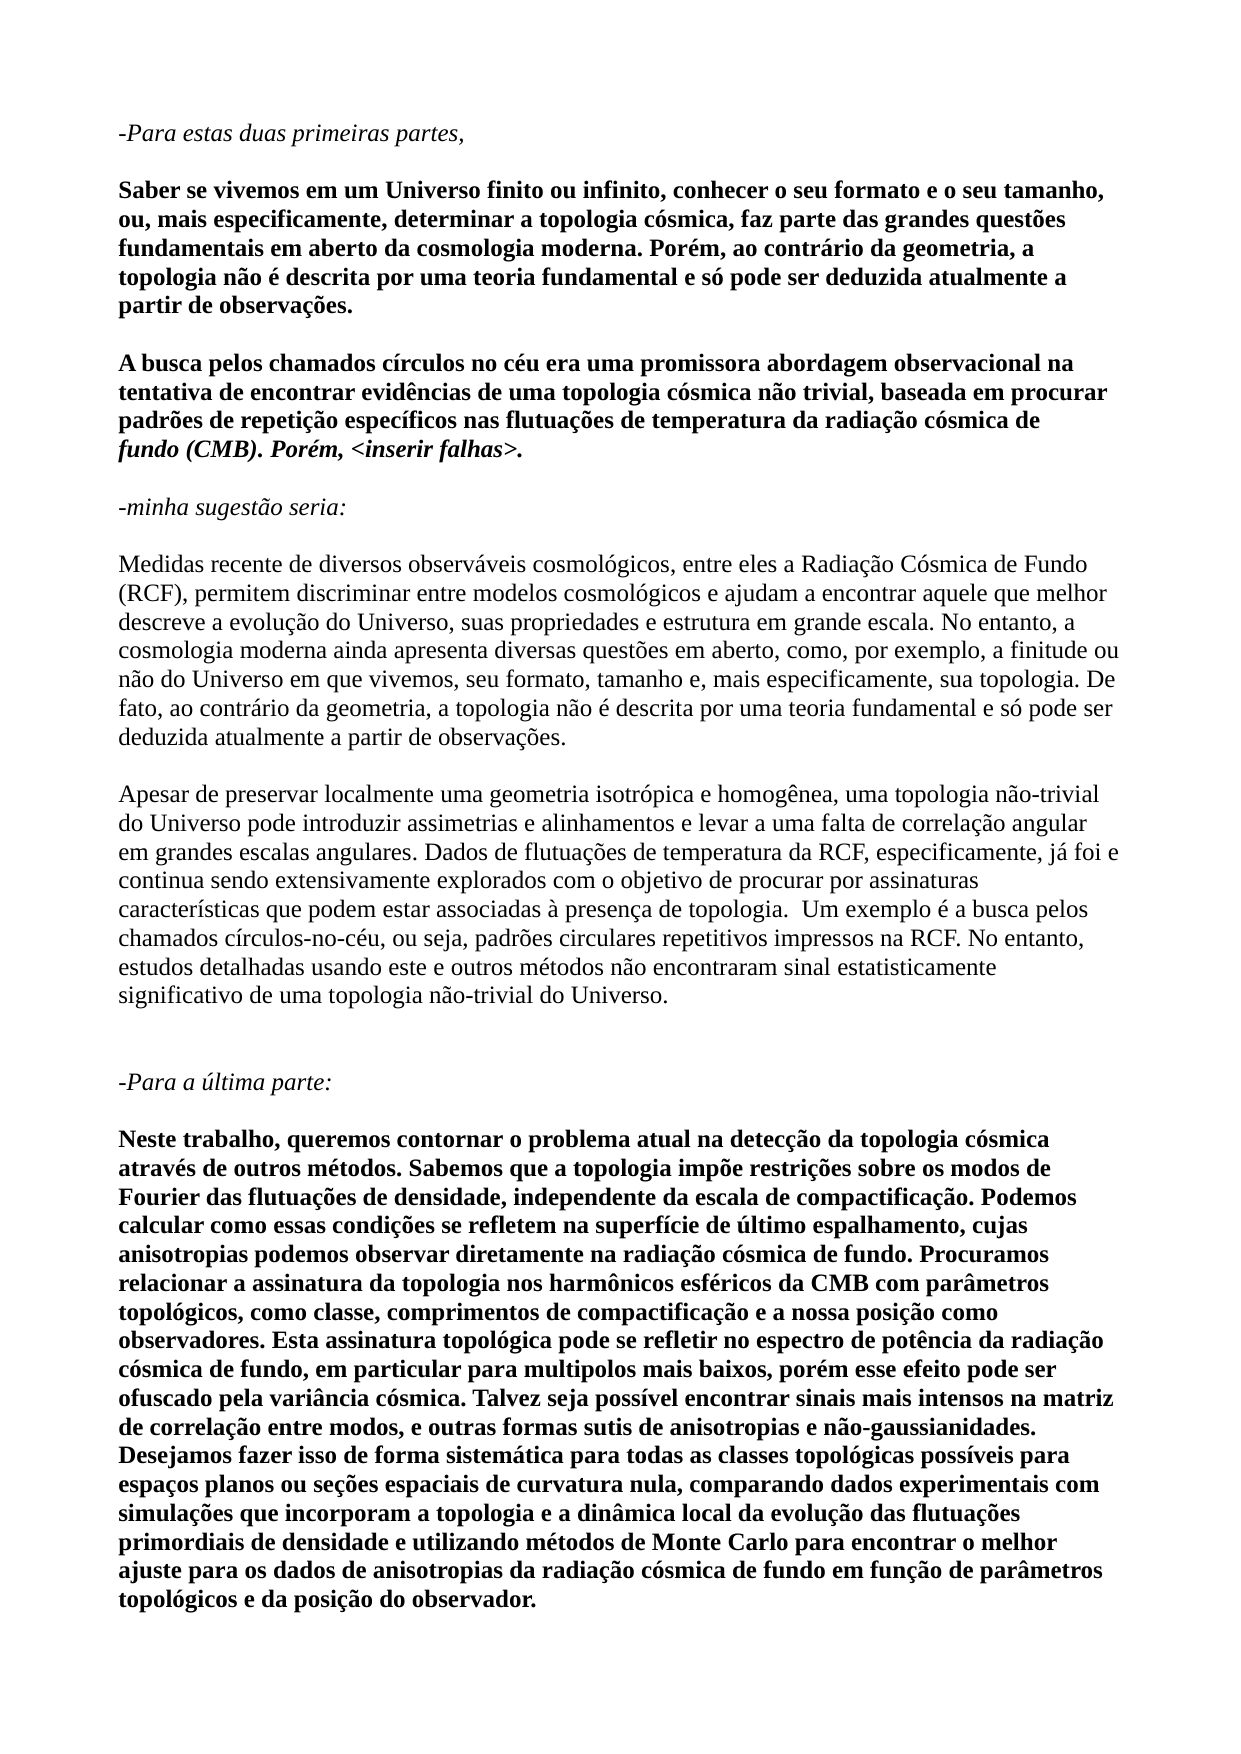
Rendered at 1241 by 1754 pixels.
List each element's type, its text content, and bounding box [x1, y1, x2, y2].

text Desejamos fazer isso de forma sistemática para todas as classes topológicas possíveis para [118, 1441, 1122, 1469]
text observadores. Esta assinatura topológica pode se refletir no espectro de potência da radiação [118, 1326, 1122, 1354]
text tentativa de encontrar evidências de uma topologia cósmica não trivial, baseada em procurar [118, 377, 1122, 406]
text topológicos, como classe, comprimentos de compactificação e a nossa posição como [118, 1297, 1122, 1326]
text de correlação entre modos, e outras formas sutis de anisotropias e não-gaussianidades. [118, 1412, 1122, 1441]
text -Para a última parte: [118, 1067, 1122, 1096]
text ou, mais especificamente, determinar a topologia cósmica, faz parte das grandes questões [118, 204, 1122, 233]
text padrões de repetição específicos nas flutuações de temperatura da radiação cósmica de [118, 406, 1122, 434]
text anisotropias podemos observar diretamente na radiação cósmica de fundo. Procuramos [118, 1239, 1122, 1268]
text Apesar de preservar localmente uma geometria isotrópica e homogênea, uma topologia não-trivial do Universo pode introduzir assimetrias e alinhamentos e levar a uma falta de correlação angular em grandes escalas angulares. Dados de flutuações de temperatura da RCF, especificamente, já foi e continua sendo extensivamente explorados com o objetivo de procurar por assinaturas características que podem estar associadas à presença de topologia. Um exemplo é a busca pelos chamados círculos-no-céu, ou seja, padrões circulares repetitivos impressos na RCF. No entanto, estudos detalhadas usando este e outros métodos não encontraram sinal estatisticamente significativo de uma topologia não-trivial do Universo. [118, 779, 1122, 1009]
text A busca pelos chamados círculos no céu era uma promissora abordagem observacional na [118, 348, 1122, 377]
text -Para estas duas primeiras partes, [118, 118, 1122, 147]
text Medidas recente de diversos observáveis cosmológicos, entre eles a Radiação Cósmica de Fundo (RCF), permitem discriminar entre modelos cosmológicos e ajudam a encontrar aquele que melhor descreve a evolução do Universo, suas propriedades e estrutura em grande escala. No entanto, a cosmologia moderna ainda apresenta diversas questões em aberto, como, por exemplo, a finitude ou não do Universo em que vivemos, seu formato, tamanho e, mais especificamente, sua topologia. De fato, ao contrário da geometria, a topologia não é descrita por uma teoria fundamental e só pode ser deduzida atualmente a partir de observações. [118, 549, 1122, 751]
text topológicos e da posição do observador. [118, 1584, 1122, 1613]
text primordiais de densidade e utilizando métodos de Monte Carlo para encontrar o melhor [118, 1527, 1122, 1556]
text Neste trabalho, queremos contornar o problema atual na detecção da topologia cósmica [118, 1124, 1122, 1153]
text Fourier das flutuações de densidade, independente da escala de compactificação. Podemos [118, 1182, 1122, 1211]
text cósmica de fundo, em particular para multipolos mais baixos, porém esse efeito pode ser [118, 1354, 1122, 1383]
text -minha sugestão seria: [118, 492, 1122, 521]
text ajuste para os dados de anisotropias da radiação cósmica de fundo em função de parâmetros [118, 1556, 1122, 1584]
text ofuscado pela variância cósmica. Talvez seja possível encontrar sinais mais intensos na matriz [118, 1383, 1122, 1412]
text calcular como essas condições se refletem na superfície de último espalhamento, cujas [118, 1211, 1122, 1239]
text topologia não é descrita por uma teoria fundamental e só pode ser deduzida atualmente a [118, 262, 1122, 291]
text fundo (CMB). Porém, <inserir falhas>. [118, 434, 1122, 463]
text espaços planos ou seções espaciais de curvatura nula, comparando dados experimentais com [118, 1469, 1122, 1498]
text partir de observações. [118, 291, 1122, 319]
text fundamentais em aberto da cosmologia moderna. Porém, ao contrário da geometria, a [118, 233, 1122, 262]
text simulações que incorporam a topologia e a dinâmica local da evolução das flutuações [118, 1498, 1122, 1527]
text através de outros métodos. Sabemos que a topologia impõe restrições sobre os modos de [118, 1153, 1122, 1182]
text Saber se vivemos em um Universo finito ou infinito, conhecer o seu formato e o seu tamanho, [118, 176, 1122, 204]
text relacionar a assinatura da topologia nos harmônicos esféricos da CMB com parâmetros [118, 1268, 1122, 1297]
